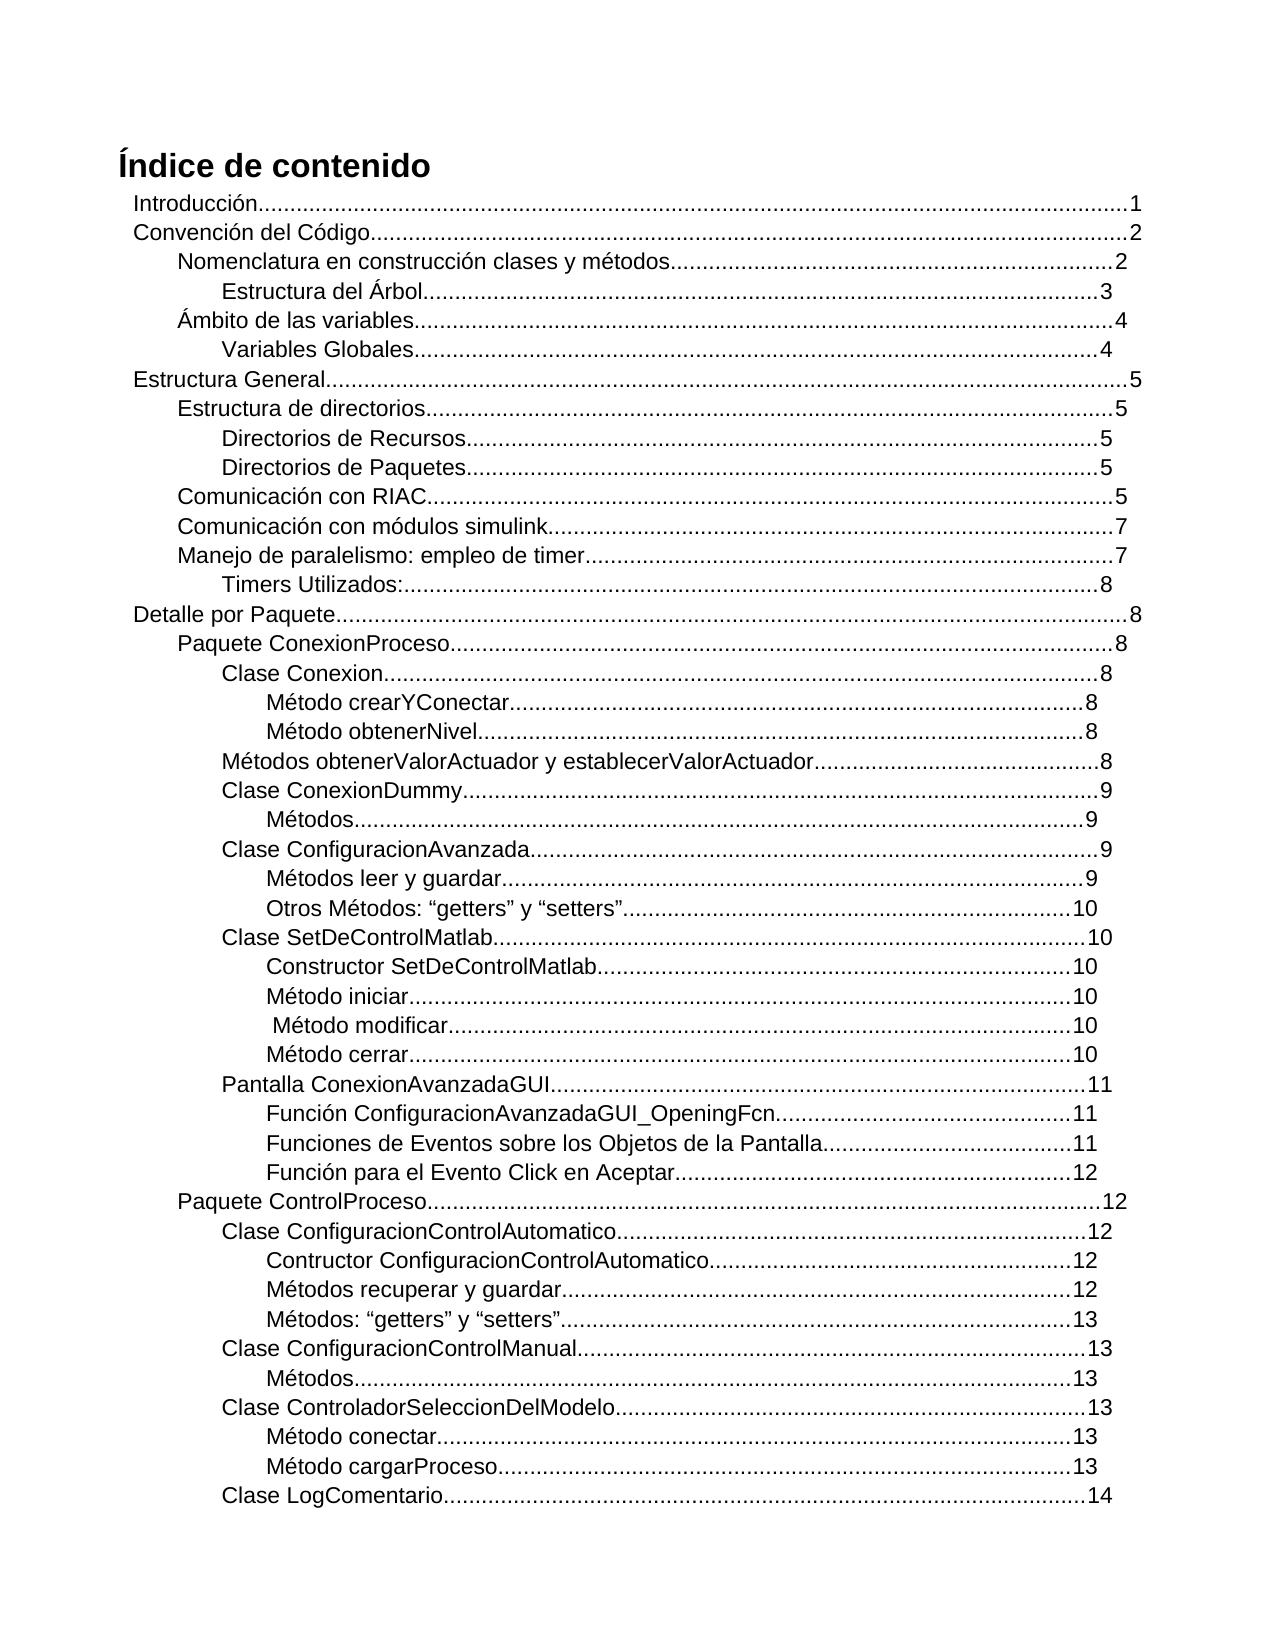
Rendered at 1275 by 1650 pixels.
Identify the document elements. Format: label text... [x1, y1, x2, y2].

text Convención del Código 2 [118, 220, 1157, 245]
text Clase ConfiguracionAvanzada 9 [177, 837, 1157, 862]
text Directorios de Recursos 5 [177, 425, 1157, 451]
text Clase SetDeControlMatlab 10 [177, 925, 1157, 950]
text Método crearYConectar 8 [207, 690, 1157, 715]
text Método cargarProceso 13 [207, 1453, 1157, 1479]
text Paquete ControlProceso 12 [148, 1189, 1157, 1215]
text Estructura de directorios 5 [148, 396, 1157, 422]
text Manejo de paralelismo: empleo de timer 7 [148, 543, 1157, 568]
text Clase ControladorSeleccionDelModelo 13 [177, 1395, 1157, 1420]
text Constructor SetDeControlMatlab 10 [207, 954, 1157, 980]
text Estructura del Árbol 3 [177, 278, 1157, 304]
text Contructor ConfiguracionControlAutomatico 12 [207, 1248, 1157, 1273]
text Clase Conexion 8 [177, 660, 1157, 686]
text Estructura General 5 [118, 367, 1157, 392]
text Métodos leer y guardar 9 [207, 866, 1157, 892]
text Pantalla ConexionAvanzadaGUI 11 [177, 1072, 1157, 1097]
text Métodos 13 [207, 1365, 1157, 1391]
subtitle Índice de contenido [118, 147, 1157, 185]
text Introducción 1 [118, 190, 1157, 216]
text Nomenclatura en construcción clases y métodos 2 [148, 249, 1157, 275]
text Método iniciar 10 [207, 983, 1157, 1009]
text Timers Utilizados: 8 [177, 572, 1157, 598]
text Clase ConfiguracionControlManual 13 [177, 1336, 1157, 1362]
text Funciones de Eventos sobre los Objetos de la Pantalla 11 [207, 1130, 1157, 1156]
text Métodos: “getters” y “setters”. 13 [207, 1307, 1157, 1332]
text Clase ConfiguracionControlAutomatico 12 [177, 1218, 1157, 1244]
text Clase ConexionDummy 9 [177, 778, 1157, 803]
text Método cerrar 10 [207, 1042, 1157, 1068]
text Función para el Evento Click en Aceptar 12 [207, 1160, 1157, 1185]
text Ámbito de las variables 4 [148, 308, 1157, 333]
text Método modificar 10 [207, 1013, 1157, 1038]
text Métodos 9 [207, 807, 1157, 833]
text Clase LogComentario 14 [177, 1483, 1157, 1508]
text Comunicación con módulos simulink 7 [148, 513, 1157, 539]
text Detalle por Paquete 8 [118, 602, 1157, 627]
text Otros Métodos: “getters” y “setters”. 10 [207, 895, 1157, 921]
text Paquete ConexionProceso 8 [148, 631, 1157, 657]
text Métodos obtenerValorActuador y establecerValorActuador 8 [177, 748, 1157, 774]
text Variables Globales 4 [177, 337, 1157, 363]
text Función ConfiguracionAvanzadaGUI_OpeningFcn 11 [207, 1101, 1157, 1127]
text Método obtenerNivel 8 [207, 719, 1157, 745]
text Comunicación con RIAC 5 [148, 484, 1157, 510]
text Métodos recuperar y guardar 12 [207, 1277, 1157, 1303]
text Directorios de Paquetes 5 [177, 455, 1157, 480]
text Método conectar 13 [207, 1424, 1157, 1450]
